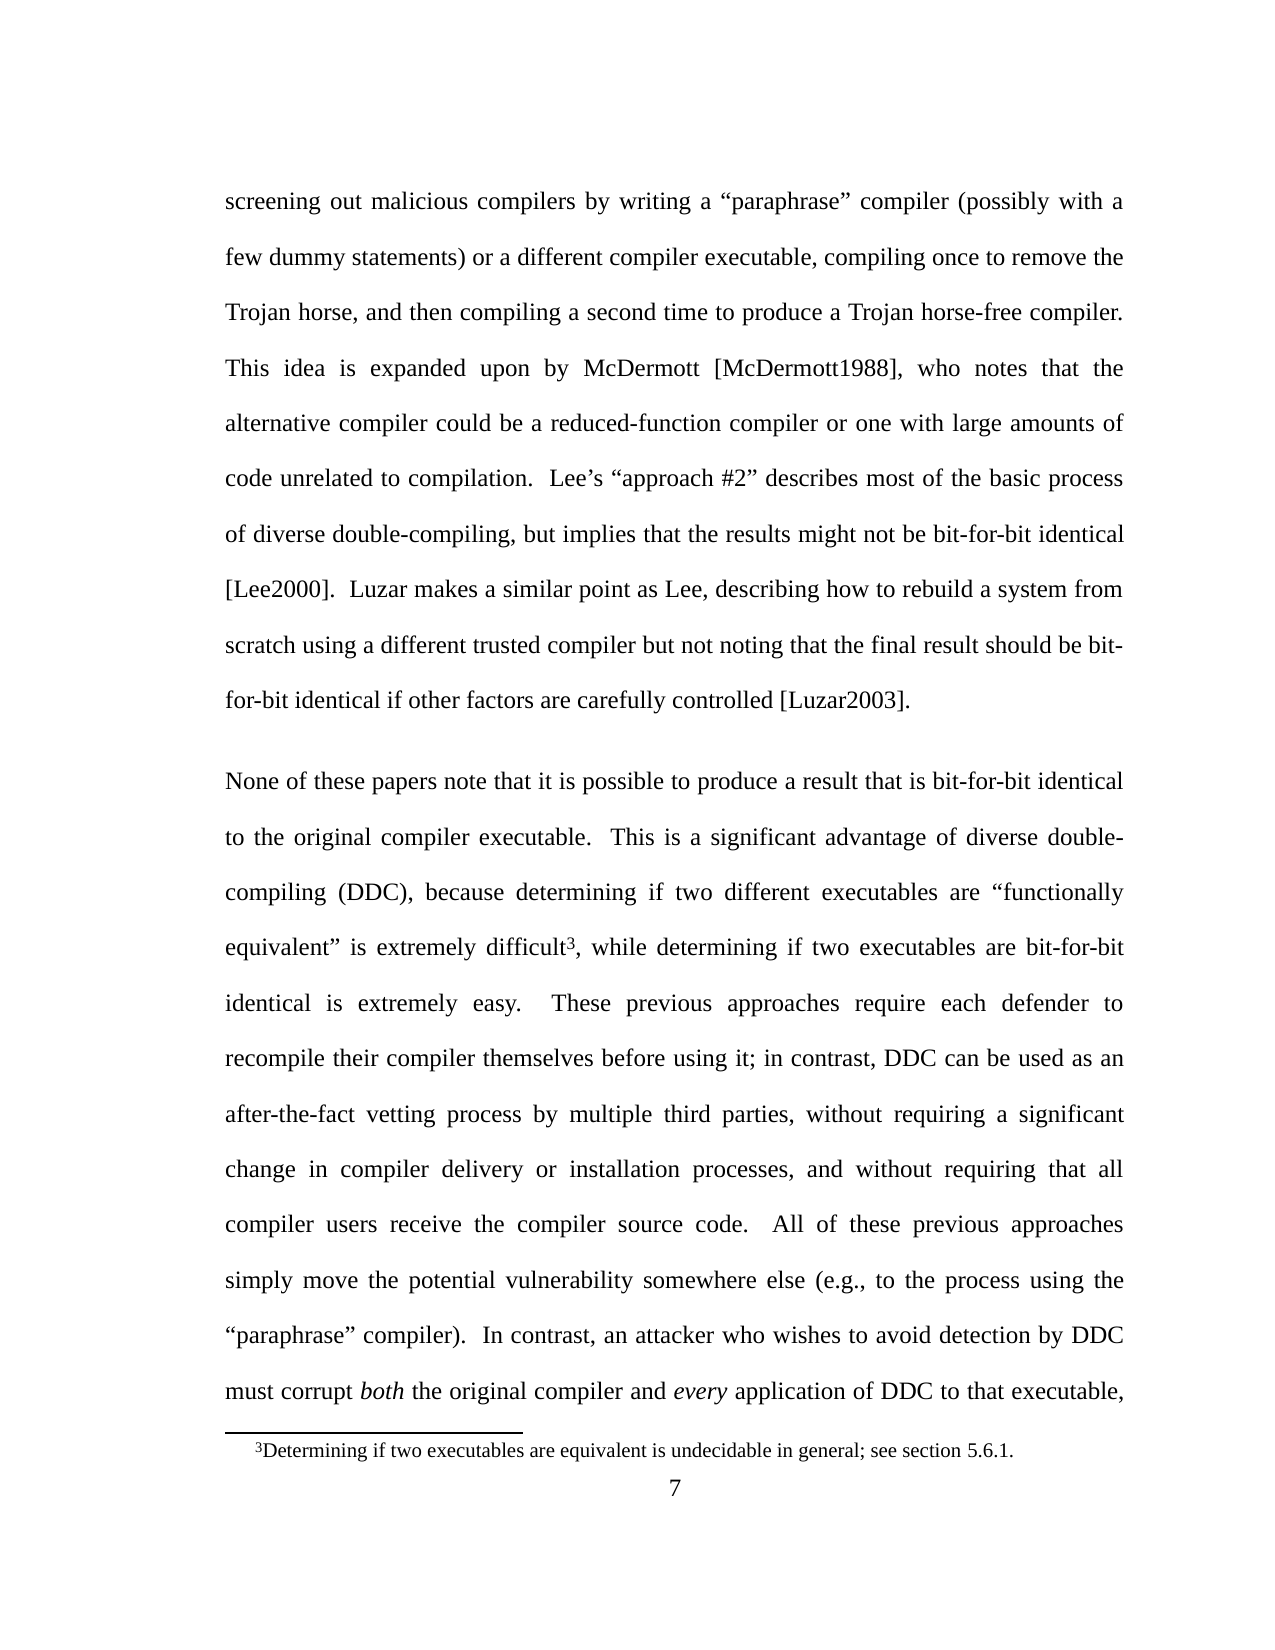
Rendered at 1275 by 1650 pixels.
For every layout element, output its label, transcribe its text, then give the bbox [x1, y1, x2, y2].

text None of these papers note that it is possible to produce a result that is bit-for-bit identical to the original compiler executable. This is a significant advantage of diverse double-compiling (DDC), because determining if two different executables are “functionally equivalent” is extremely difficult, while determining if two executables are bit-for-bit identical is extremely easy. These previous approaches require each defender to recompile their compiler themselves before using it; in contrast, DDC can be used as an after-the-fact vetting process by multiple third parties, without requiring a significant change in compiler delivery or installation processes, and without requiring that all compiler users receive the compiler source code. All of these previous approaches simply move the potential vulnerability somewhere else (e.g., to the process using the “paraphrase” compiler). In contrast, an attacker who wishes to avoid detection by DDC must corrupt both the original compiler and every application of DDC to that executable, [225, 767, 1125, 1404]
text Determining if two executables are equivalent is undecidable in general; see section 5.6.1. [225, 1439, 1125, 1462]
text screening out malicious compilers by writing a “paraphrase” compiler (possibly with a few dummy statements) or a different compiler executable, compiling once to remove the Trojan horse, and then compiling a second time to produce a Trojan horse-free compiler. This idea is expanded upon by McDermott [McDermott1988], who notes that the alternative compiler could be a reduced-function compiler or one with large amounts of code unrelated to compilation. Lee’s “approach #2” describes most of the basic process of diverse double-compiling, but implies that the results might not be bit-for-bit identical [Lee2000]. Luzar makes a similar point as Lee, describing how to rebuild a system from scratch using a different trusted compiler but not noting that the final result should be bit-for-bit identical if other factors are carefully controlled [Luzar2003]. [225, 187, 1125, 714]
